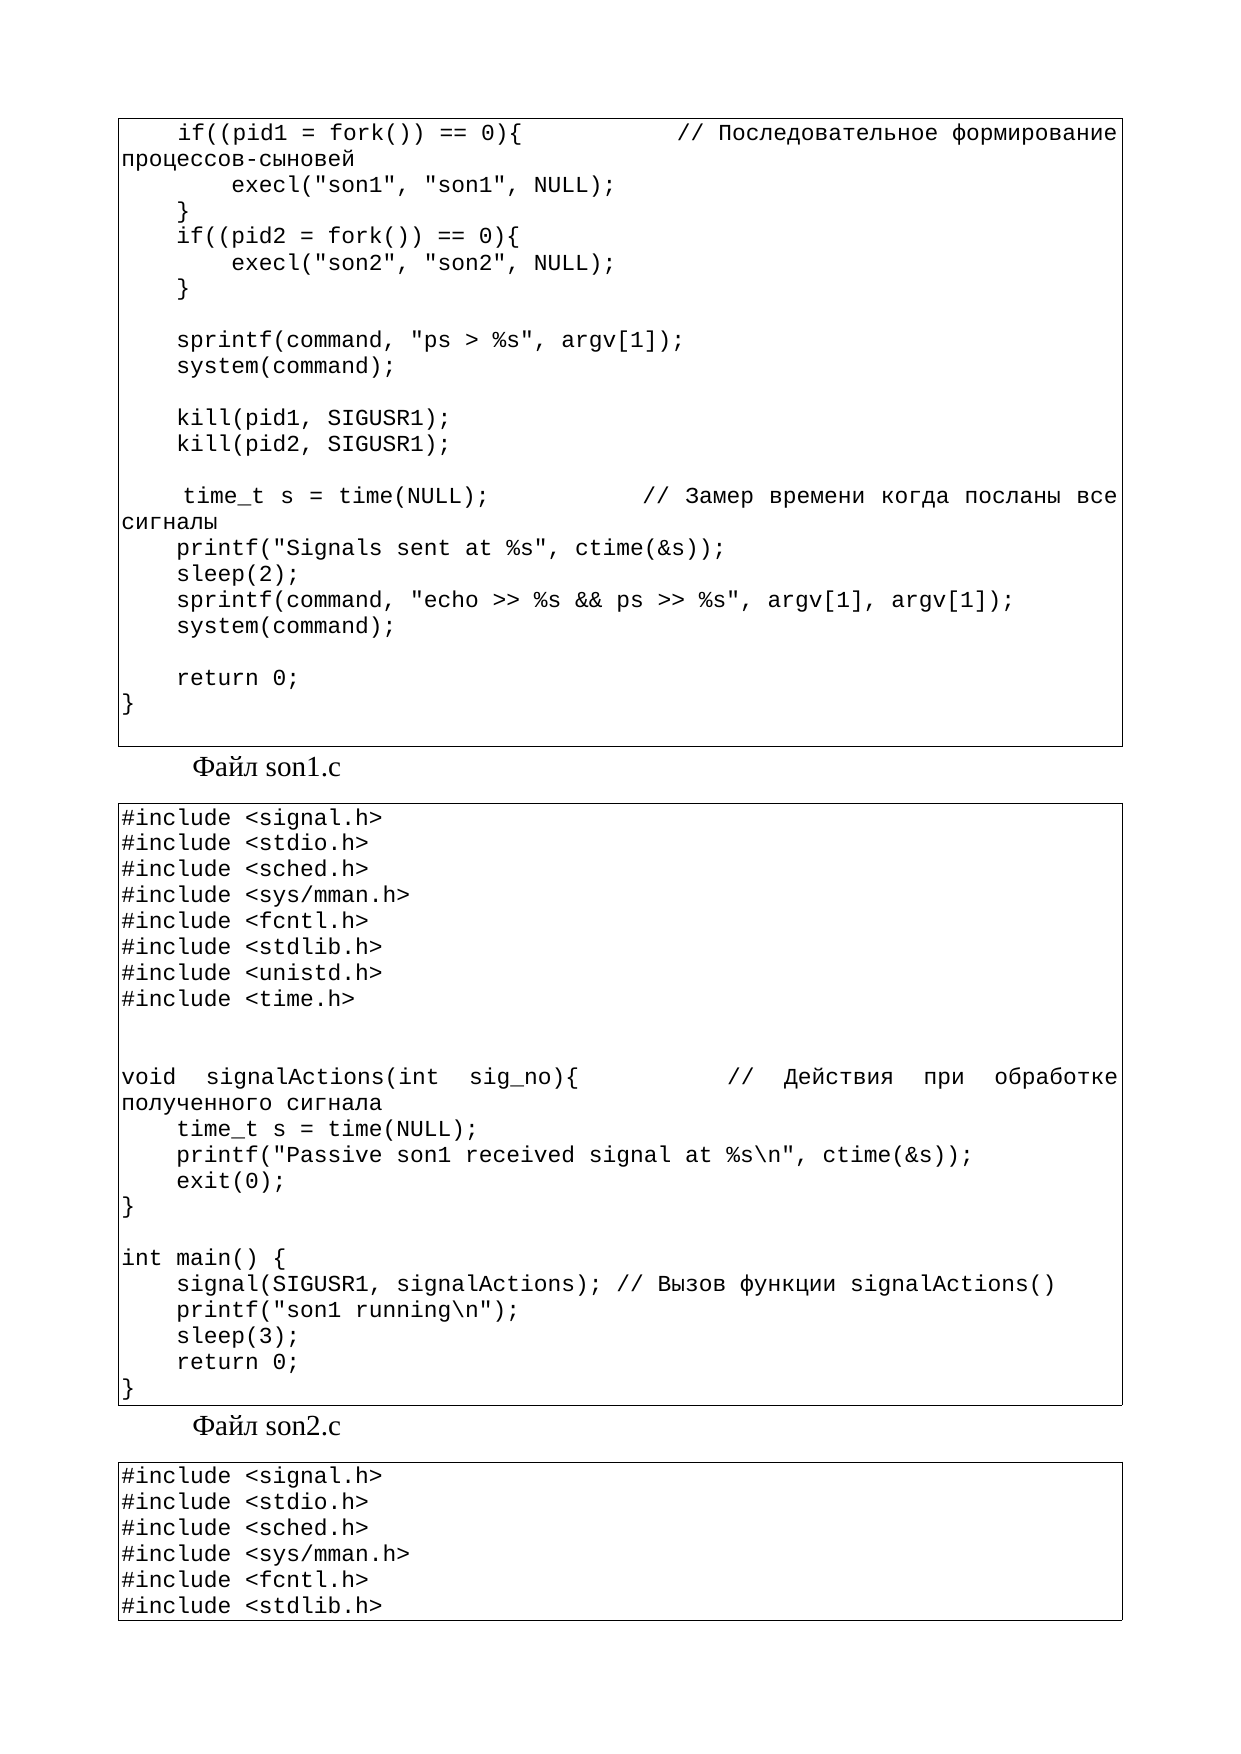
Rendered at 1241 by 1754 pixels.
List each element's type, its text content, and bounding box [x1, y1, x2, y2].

text sleep(2); [119, 559, 1122, 585]
text #include <fcntl.h> [119, 907, 1122, 932]
text Файл son1.c [118, 747, 1122, 786]
text #include <stdio.h> [119, 829, 1122, 855]
text } [119, 196, 1122, 222]
text sprintf(command, "ps > %s", argv[1]); [119, 326, 1122, 352]
text #include <stdio.h> [119, 1487, 1122, 1513]
text return 0; [119, 1347, 1122, 1373]
text sprintf(command, "echo >> %s && ps >> %s", argv[1], argv[1]); [119, 585, 1122, 611]
text #include <signal.h> [119, 1463, 1122, 1487]
text time_t s = time(NULL); [119, 1114, 1122, 1140]
text void signalActions(int sig_no){ // Действия при обработке полученного сигнала [119, 1062, 1122, 1114]
text #include <sys/mman.h> [119, 881, 1122, 907]
text printf("Signals sent at %s", ctime(&s)); [119, 533, 1122, 559]
text return 0; [119, 663, 1122, 689]
text #include <fcntl.h> [119, 1565, 1122, 1591]
text } [119, 689, 1122, 746]
text system(command); [119, 352, 1122, 381]
text kill(pid1, SIGUSR1); [119, 403, 1122, 429]
text #include <unistd.h> [119, 958, 1122, 984]
text if((pid2 = fork()) == 0){ [119, 222, 1122, 248]
text execl("son2", "son2", NULL); [119, 248, 1122, 274]
text #include <signal.h> [119, 804, 1122, 829]
text printf("son1 running\n"); [119, 1296, 1122, 1322]
text if((pid1 = fork()) == 0){ // Последовательное формирование процессов-сыновей [119, 119, 1122, 170]
text sleep(3); [119, 1322, 1122, 1347]
text printf("Passive son1 received signal at %s\n", ctime(&s)); [119, 1140, 1122, 1166]
text execl("son1", "son1", NULL); [119, 170, 1122, 196]
text system(command); [119, 611, 1122, 640]
text kill(pid2, SIGUSR1); [119, 429, 1122, 458]
text time_t s = time(NULL); // Замер времени когда посланы все сигналы [119, 481, 1122, 533]
text #include <sched.h> [119, 1513, 1122, 1539]
text } [119, 1373, 1122, 1405]
text #include <sys/mman.h> [119, 1539, 1122, 1565]
text signal(SIGUSR1, signalActions); // Вызов функции signalActions() [119, 1270, 1122, 1296]
text #include <stdlib.h> [119, 932, 1122, 958]
text } [119, 1192, 1122, 1221]
text #include <sched.h> [119, 855, 1122, 881]
text #include <stdlib.h> [119, 1591, 1122, 1620]
text } [119, 274, 1122, 303]
text Файл son2.c [118, 1406, 1122, 1445]
text #include <time.h> [119, 984, 1122, 1013]
text int main() { [119, 1244, 1122, 1270]
text exit(0); [119, 1166, 1122, 1192]
